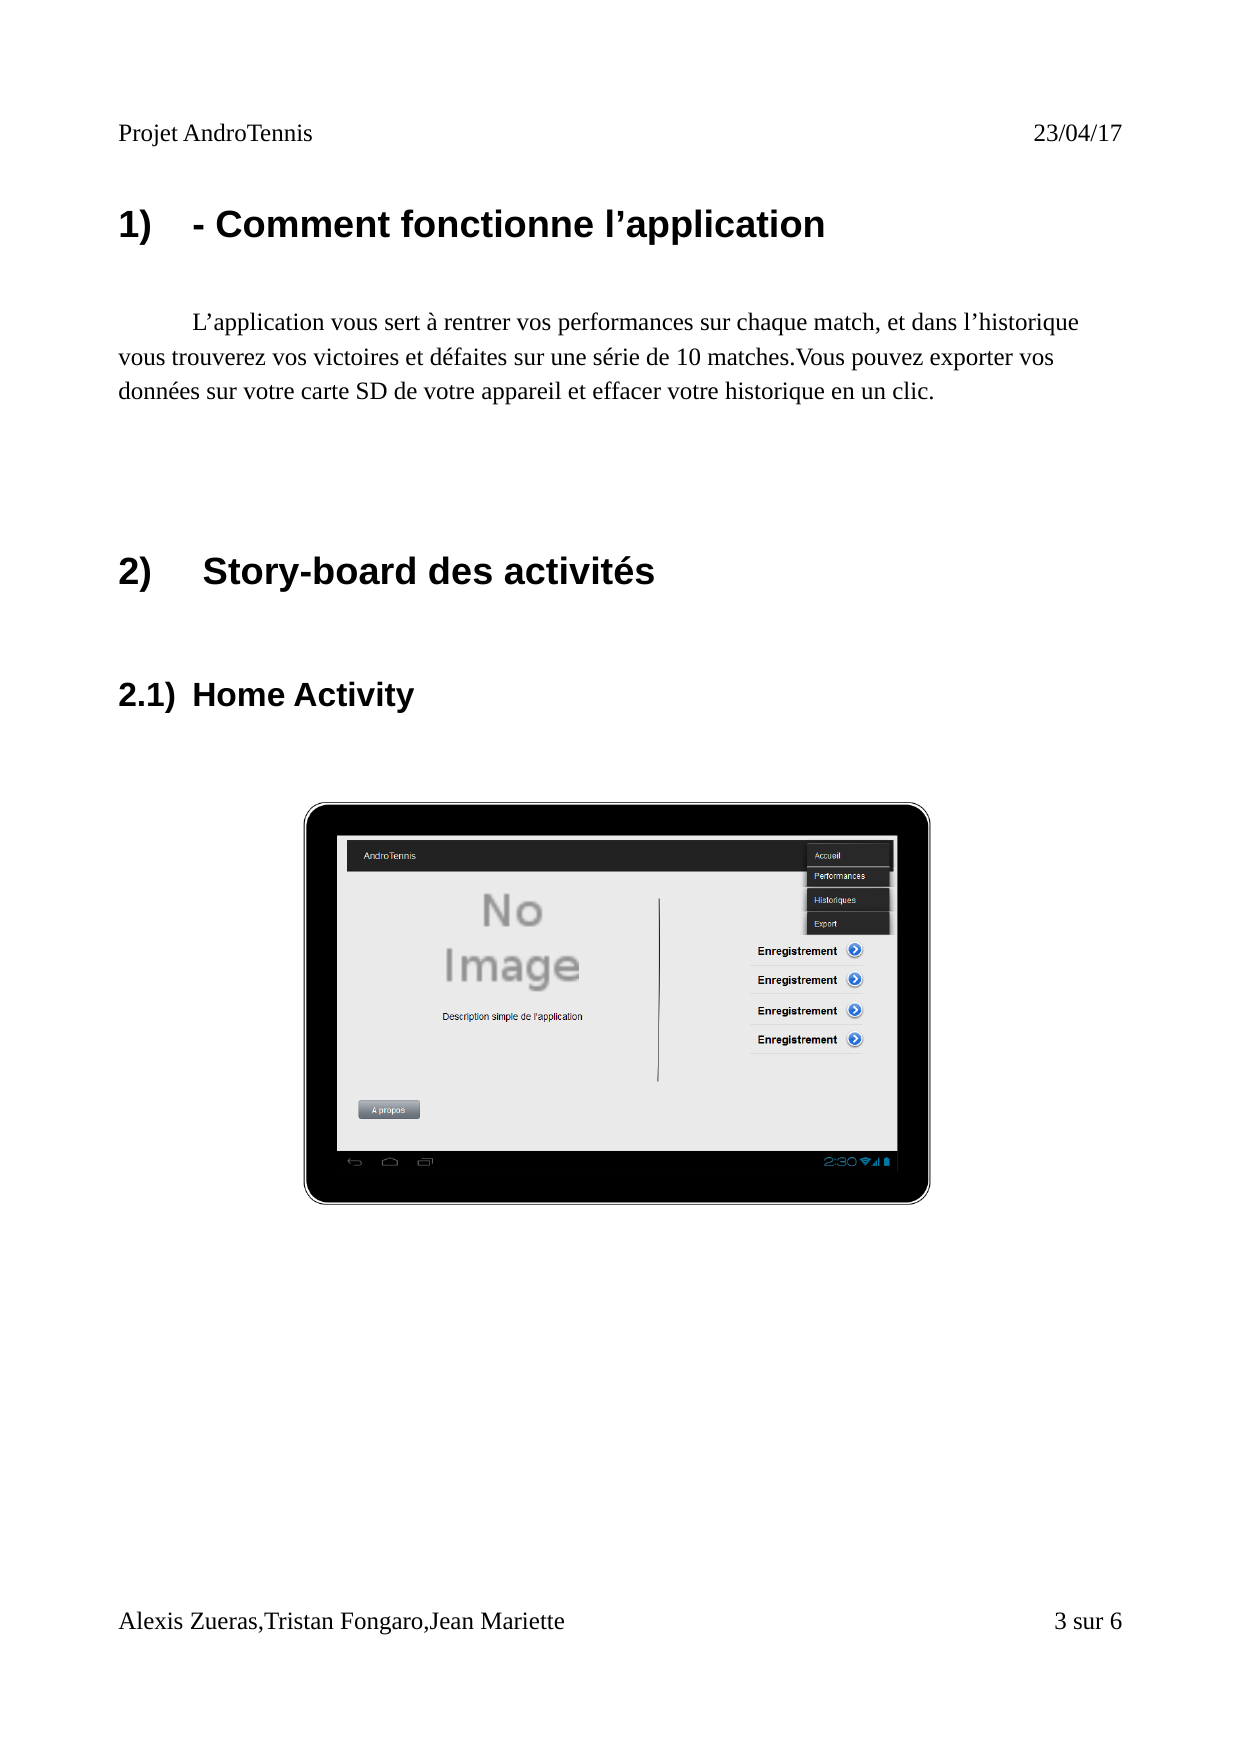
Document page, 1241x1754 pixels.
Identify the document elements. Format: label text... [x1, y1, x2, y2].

subtitle - Comment fonctionne l’application [118, 202, 1122, 246]
subtitle Story-board des activités [118, 548, 1122, 592]
text L’application vous sert à rentrer vos performances sur chaque match, et dans l’historique vous trouverez vos victoires et défaites sur une série de 10 matches.Vous pouvez exporter vos données sur votre carte SD de votre appareil et effacer votre historique en un clic. [118, 307, 1122, 405]
picture [118, 774, 1123, 1317]
subtitle Home Activity [118, 674, 1122, 713]
